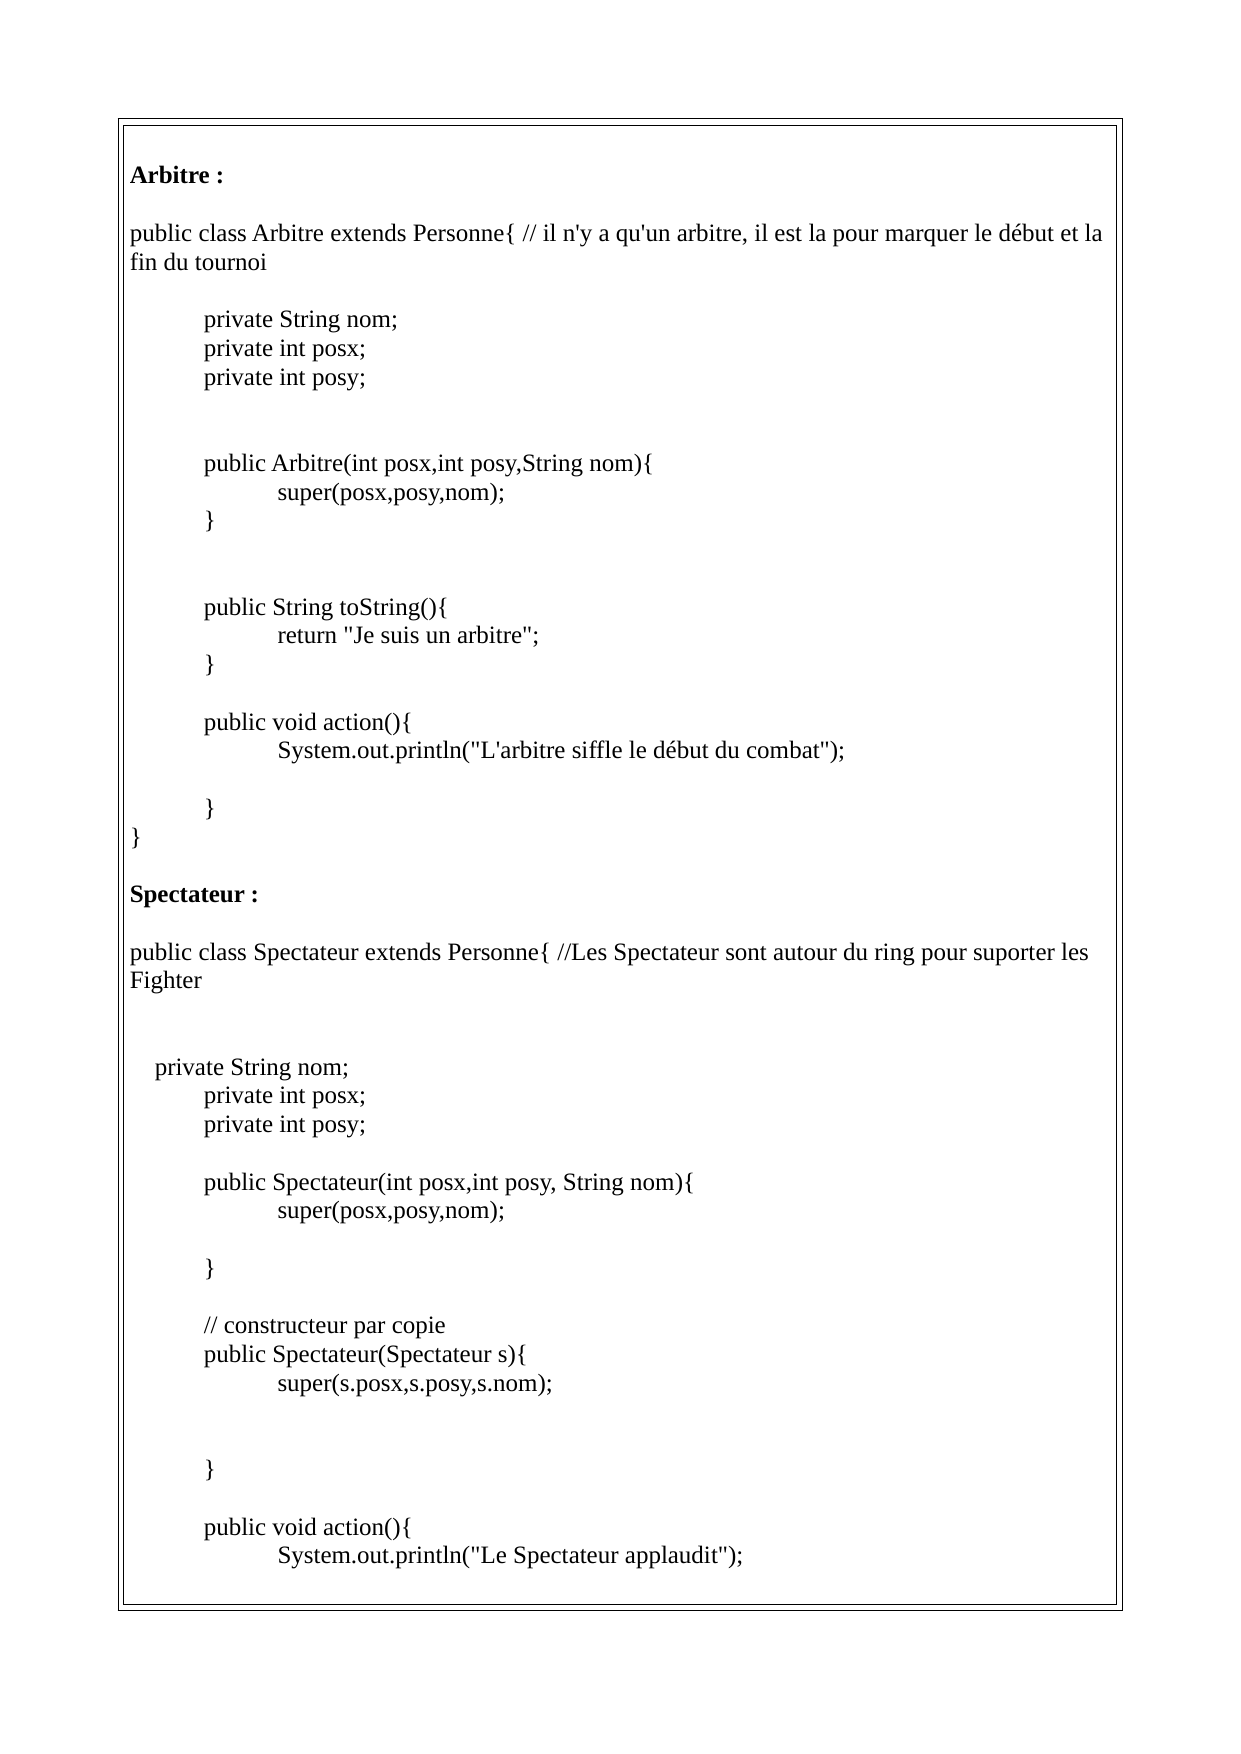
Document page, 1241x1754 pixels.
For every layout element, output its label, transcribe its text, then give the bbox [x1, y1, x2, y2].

table_header Arbitre : public class Arbitre extends Personne{ // il n'y a qu'un arbitre, il est la pour marquer le début et la fin du tournoi private String nom; private int posx; private int posy; public Arbitre(int posx,int posy,String nom){ super(posx,posy,nom); } public String toString(){ return "Je suis un arbitre"; } public void action(){ System.out.println("L'arbitre siffle le début du combat"); } } Spectateur : public class Spectateur extends Personne{ //Les Spectateur sont autour du ring pour suporter les Fighter private String nom; private int posx; private int posy; public Spectateur(int posx,int posy, String nom){ super(posx,posy,nom); } // constructeur par copie public Spectateur(Spectateur s){ super(s.posx,s.posy,s.nom); } public void action(){ System.out.println("Le Spectateur applaudit"); [124, 126, 1116, 1604]
table_header Copier / coller vos classes et interfaces à partir d'ici : [119, 119, 1122, 1610]
